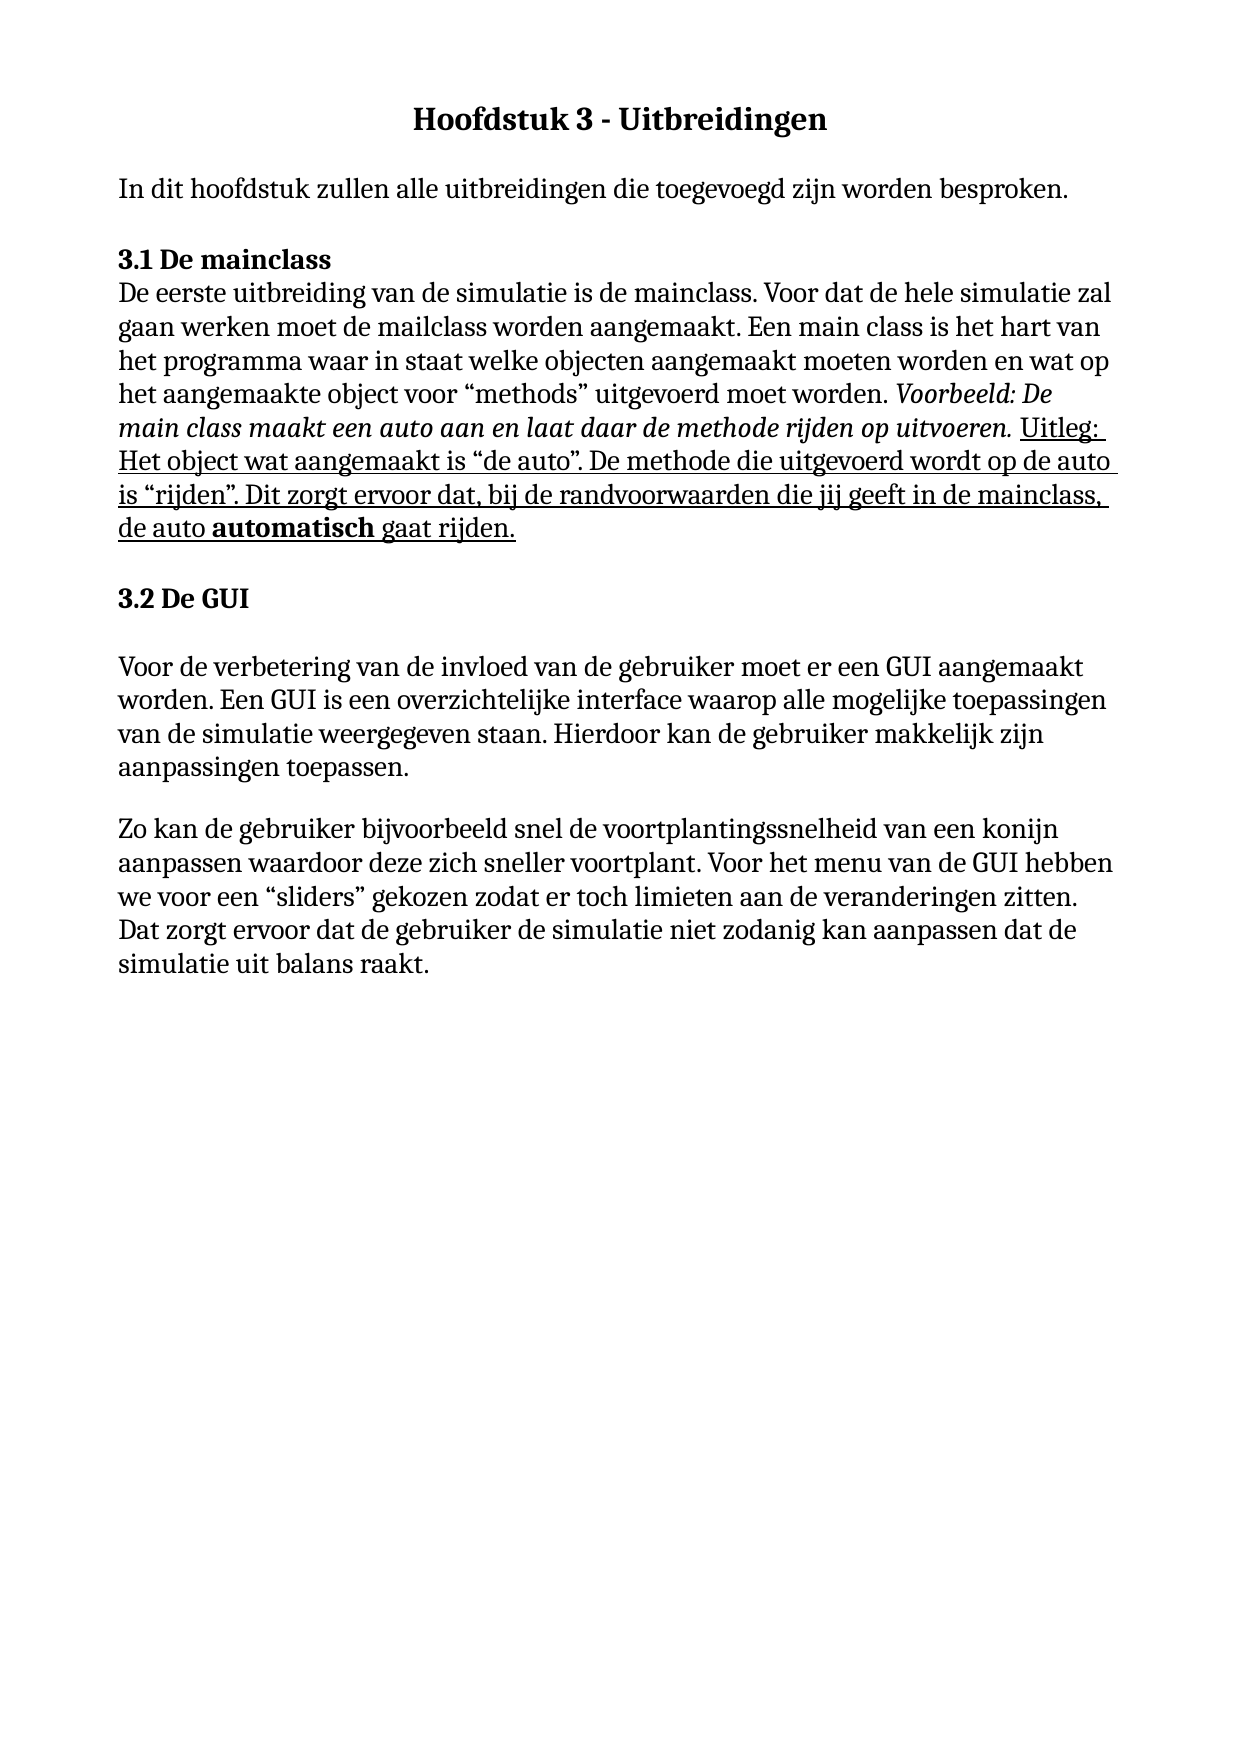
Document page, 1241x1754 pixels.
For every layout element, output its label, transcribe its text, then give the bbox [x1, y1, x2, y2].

subtitle 3.1 De mainclass [118, 243, 1122, 277]
text Zo kan de gebruiker bijvoorbeeld snel de voortplantingssnelheid van een konijn aanpassen waardoor deze zich sneller voortplant. Voor het menu van de GUI hebben we voor een “sliders” gekozen zodat er toch limieten aan de veranderingen zitten. Dat zorgt ervoor dat de gebruiker de simulatie niet zodanig kan aanpassen dat de simulatie uit balans raakt. [118, 813, 1122, 980]
text Voor de verbetering van de invloed van de gebruiker moet er een GUI aangemaakt worden. Een GUI is een overzichtelijke interface waarop alle mogelijke toepassingen van de simulatie weergegeven staan. Hierdoor kan de gebruiker makkelijk zijn aanpassingen toepassen. [118, 650, 1122, 784]
text De eerste uitbreiding van de simulatie is de mainclass. Voor dat de hele simulatie zal gaan werken moet de mailclass worden aangemaakt. Een main class is het hart van het programma waar in staat welke objecten aangemaakt moeten worden en wat op het aangemaakte object voor “methods” uitgevoerd moet worden. Voorbeeld: De main class maakt een auto aan en laat daar de methode rijden op uitvoeren. Uitleg: Het object wat aangemaakt is “de auto”. De methode die uitgevoerd wordt op de auto is “rijden”. Dit zorgt ervoor dat, bij de randvoorwaarden die jij geeft in de mainclass, de auto automatisch gaat rijden. [118, 277, 1122, 545]
text In dit hoofdstuk zullen alle uitbreidingen die toegevoegd zijn worden besproken. [118, 172, 1122, 205]
subtitle 3.2 De GUI [118, 583, 1122, 616]
subtitle Hoofdstuk 3 - Uitbreidingen [118, 100, 1122, 138]
